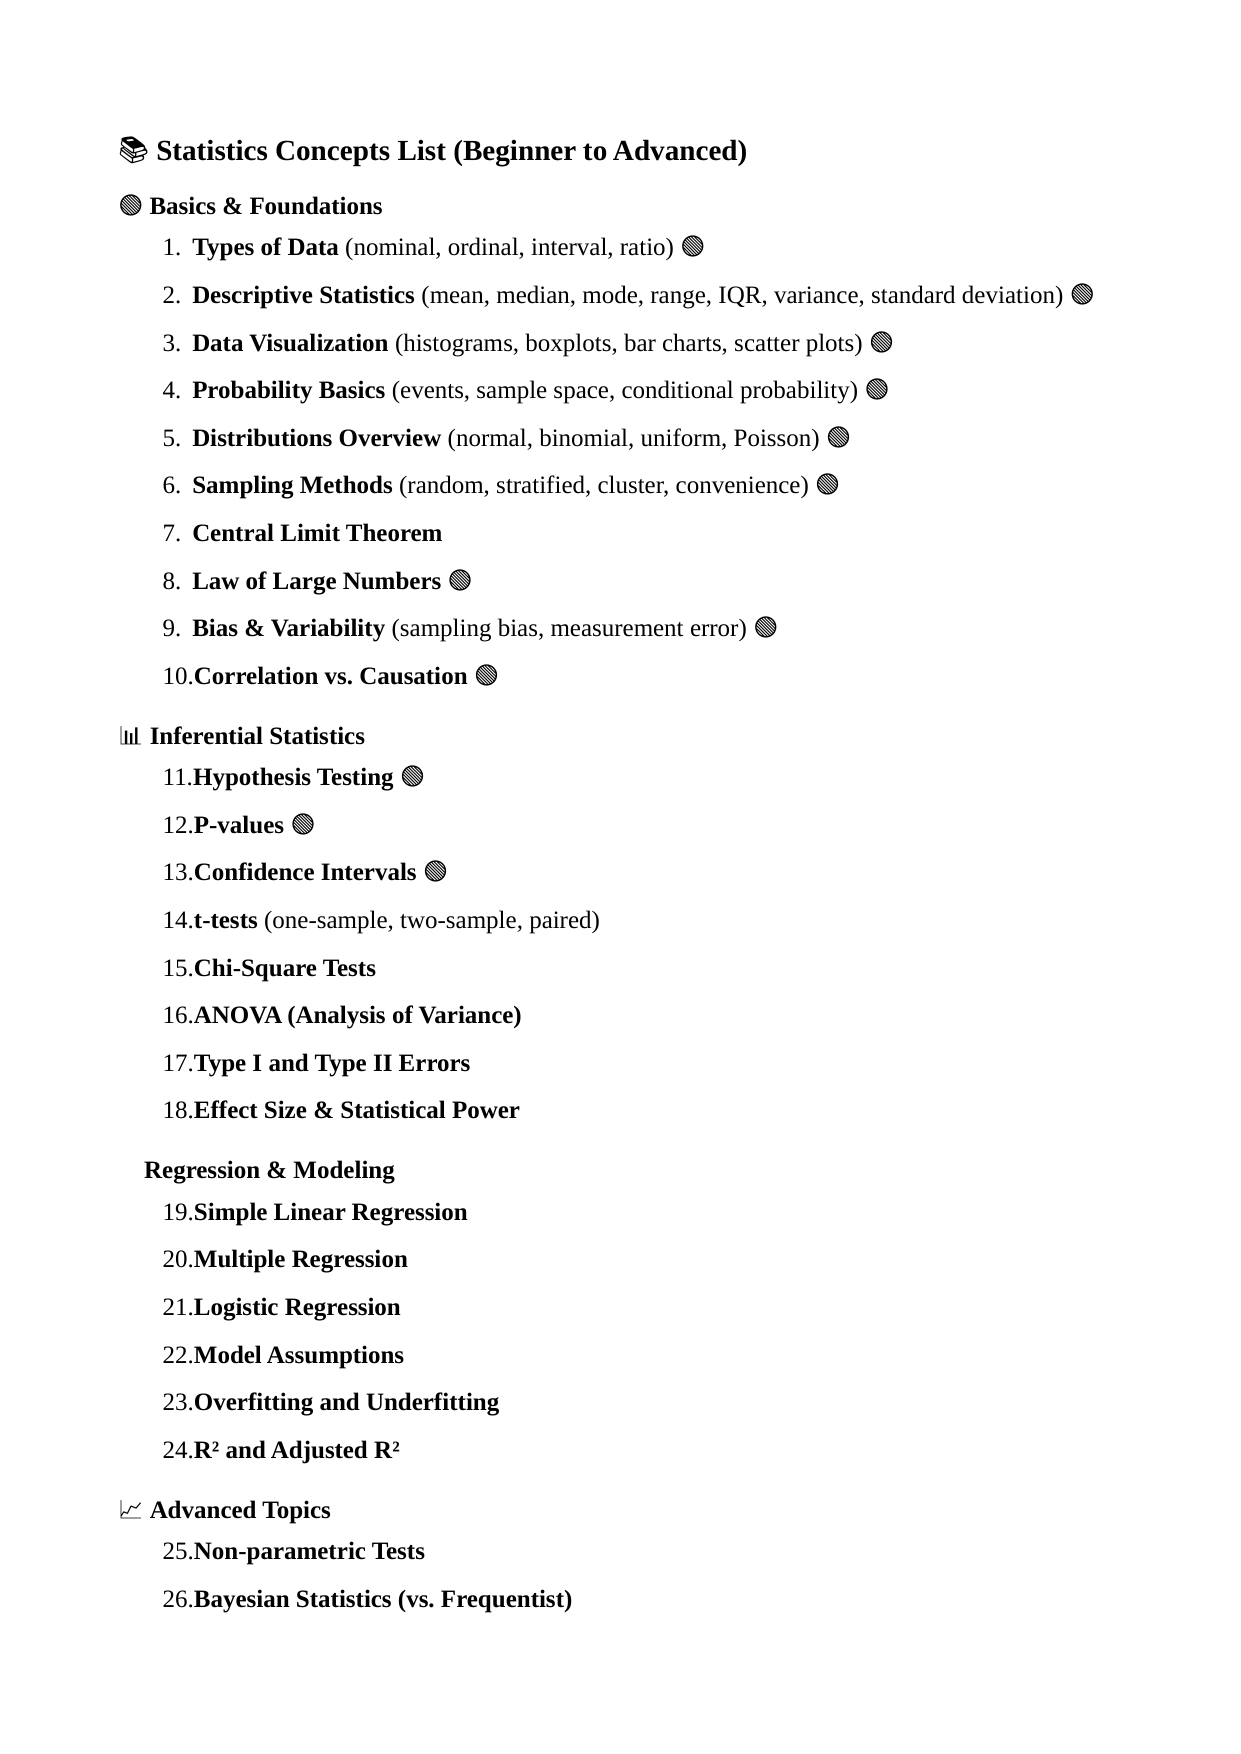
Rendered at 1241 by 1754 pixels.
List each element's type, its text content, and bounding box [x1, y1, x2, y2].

subtitle 📈 Advanced Topics [118, 1495, 1122, 1524]
subtitle 📊 Inferential Statistics [118, 721, 1122, 750]
subtitle 🔢 Regression & Modeling [118, 1156, 1122, 1184]
list ANOVA (Analysis of Variance) [162, 1000, 1122, 1029]
list Central Limit Theorem [162, 518, 1122, 547]
list Confidence Intervals 🟢 [162, 857, 1122, 886]
list Probability Basics (events, sample space, conditional probability) 🟢 [162, 375, 1122, 404]
list Distributions Overview (normal, binomial, uniform, Poisson) 🟢 [162, 423, 1122, 452]
list Descriptive Statistics (mean, median, mode, range, IQR, variance, standard deviation) 🟢 [162, 280, 1122, 309]
list Logistic Regression [162, 1292, 1122, 1321]
list Hypothesis Testing 🟢 [162, 762, 1122, 791]
subtitle 🟢 Basics & Foundations [118, 191, 1122, 220]
list t-tests (one-sample, two-sample, paired) [162, 905, 1122, 934]
list Chi-Square Tests [162, 953, 1122, 981]
list Model Assumptions [162, 1340, 1122, 1368]
list Law of Large Numbers 🟢 [162, 566, 1122, 594]
list Simple Linear Regression [162, 1197, 1122, 1226]
list Bayesian Statistics (vs. Frequentist) [162, 1584, 1122, 1613]
list Type I and Type II Errors [162, 1048, 1122, 1077]
list R² and Adjusted R² [162, 1435, 1122, 1464]
list Effect Size & Statistical Power [162, 1096, 1122, 1124]
list Bias & Variability (sampling bias, measurement error) 🟢 [162, 613, 1122, 642]
list Types of Data (nominal, ordinal, interval, ratio) 🟢 [162, 232, 1122, 261]
list Data Visualization (histograms, boxplots, bar charts, scatter plots) 🟢 [162, 328, 1122, 356]
list Overfitting and Underfitting [162, 1387, 1122, 1416]
list P-values 🟢 [162, 810, 1122, 839]
list Multiple Regression [162, 1244, 1122, 1273]
list Sampling Methods (random, stratified, cluster, convenience) 🟢 [162, 471, 1122, 499]
list Non-parametric Tests [162, 1536, 1122, 1565]
list Correlation vs. Causation 🟢 [162, 661, 1122, 690]
subtitle 📚 Statistics Concepts List (Beginner to Advanced) [118, 133, 1122, 166]
